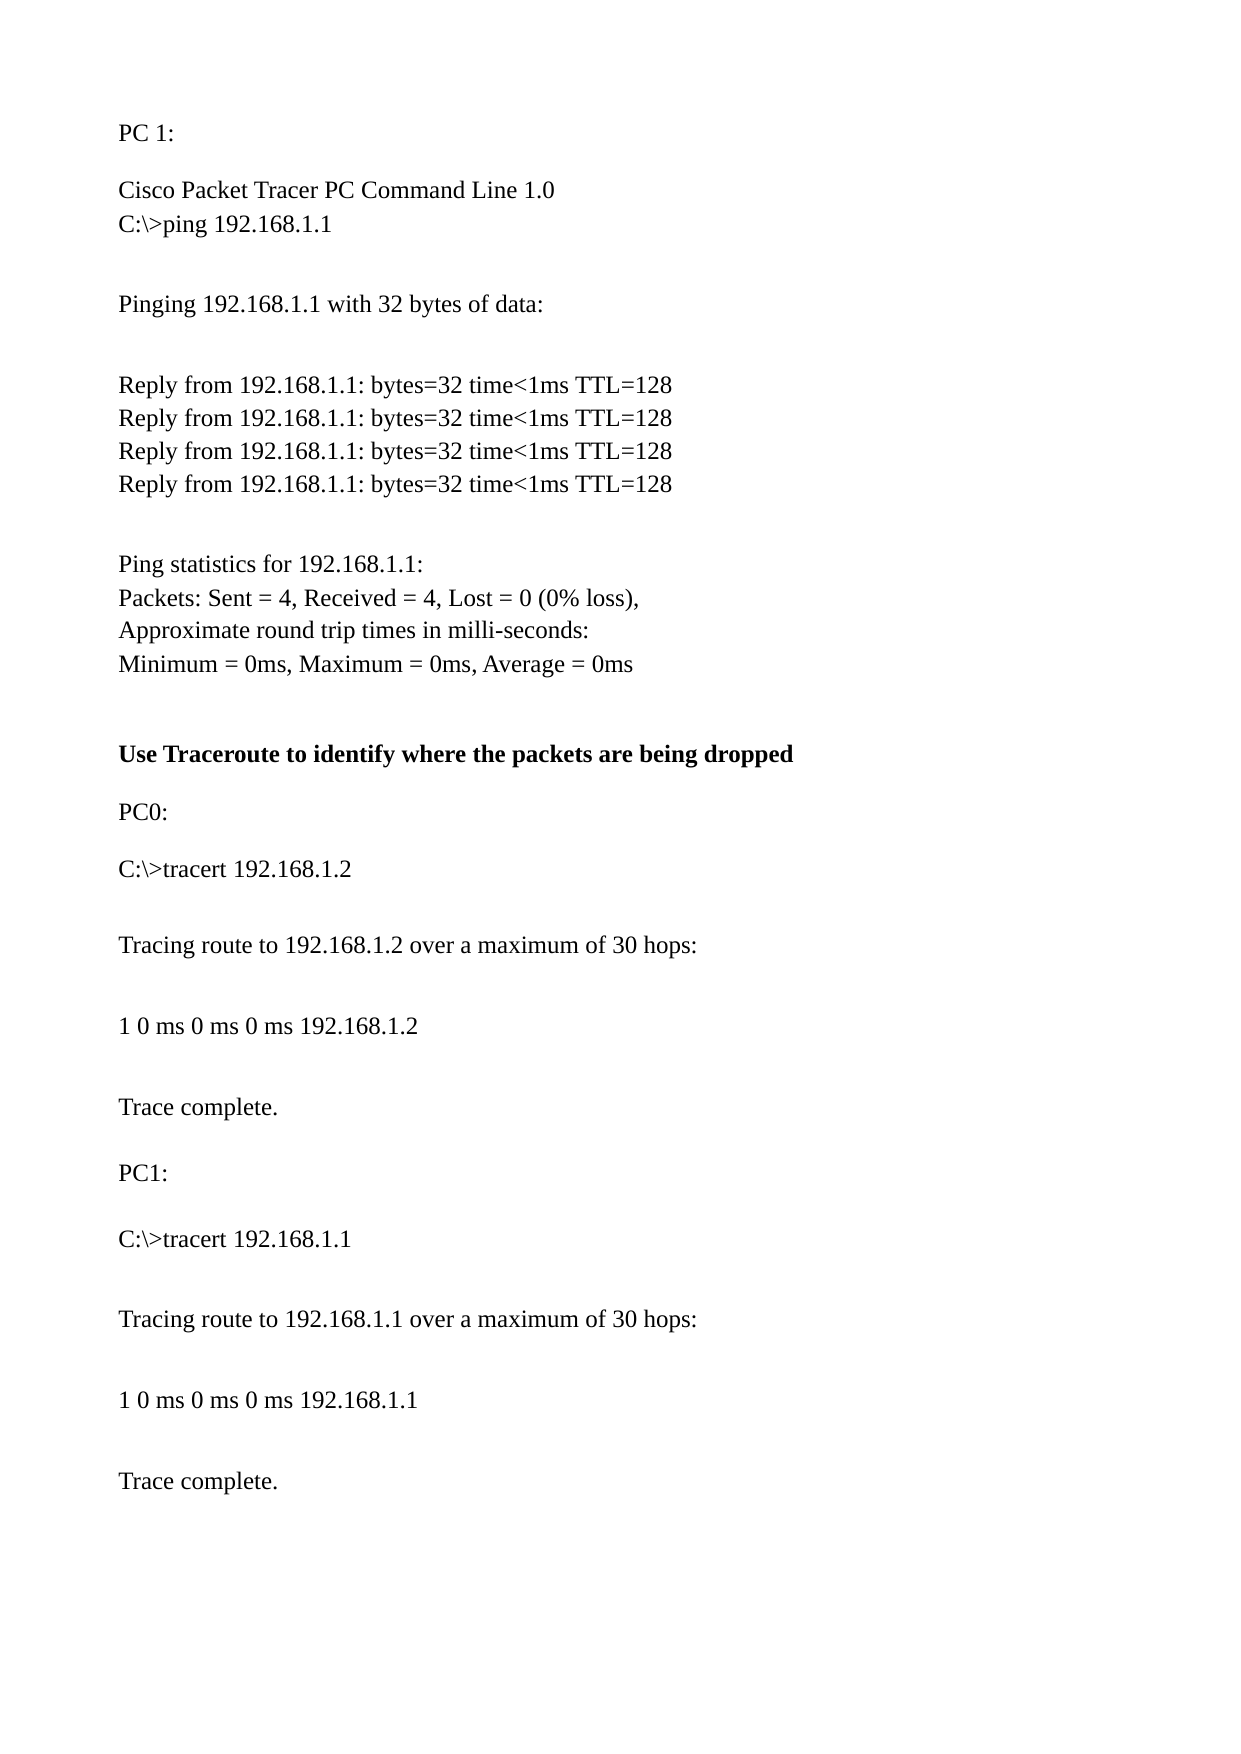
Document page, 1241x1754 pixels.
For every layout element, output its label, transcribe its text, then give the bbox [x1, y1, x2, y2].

text Pinging 192.168.1.1 with 32 bytes of data: [118, 289, 1122, 318]
text Approximate round trip times in milli-seconds: [118, 616, 1122, 644]
text Packets: Sent = 4, Received = 4, Lost = 0 (0% loss), [118, 583, 1122, 611]
text 1 0 ms 0 ms 0 ms 192.168.1.2 [118, 1011, 1122, 1040]
text Use Traceroute to identify where the packets are being dropped PC0: [118, 682, 1122, 825]
text Tracing route to 192.168.1.1 over a maximum of 30 hops: [118, 1304, 1122, 1333]
text Ping statistics for 192.168.1.1: [118, 549, 1122, 578]
text Reply from 192.168.1.1: bytes=32 time<1ms TTL=128 [118, 403, 1122, 432]
text Minimum = 0ms, Maximum = 0ms, Average = 0ms [118, 649, 1122, 677]
text Trace complete. [118, 1466, 1122, 1494]
text PC 1: [118, 118, 1122, 176]
text C:\>tracert 192.168.1.2 [118, 825, 1122, 883]
text 1 0 ms 0 ms 0 ms 192.168.1.1 [118, 1385, 1122, 1414]
text Cisco Packet Tracer PC Command Line 1.0 [118, 176, 1122, 204]
text Reply from 192.168.1.1: bytes=32 time<1ms TTL=128 [118, 469, 1122, 498]
text Reply from 192.168.1.1: bytes=32 time<1ms TTL=128 [118, 370, 1122, 399]
text Reply from 192.168.1.1: bytes=32 time<1ms TTL=128 [118, 436, 1122, 465]
text Tracing route to 192.168.1.2 over a maximum of 30 hops: [118, 931, 1122, 959]
text C:\>ping 192.168.1.1 [118, 209, 1122, 237]
text Trace complete. PC1: C:\>tracert 192.168.1.1 [118, 1092, 1122, 1253]
